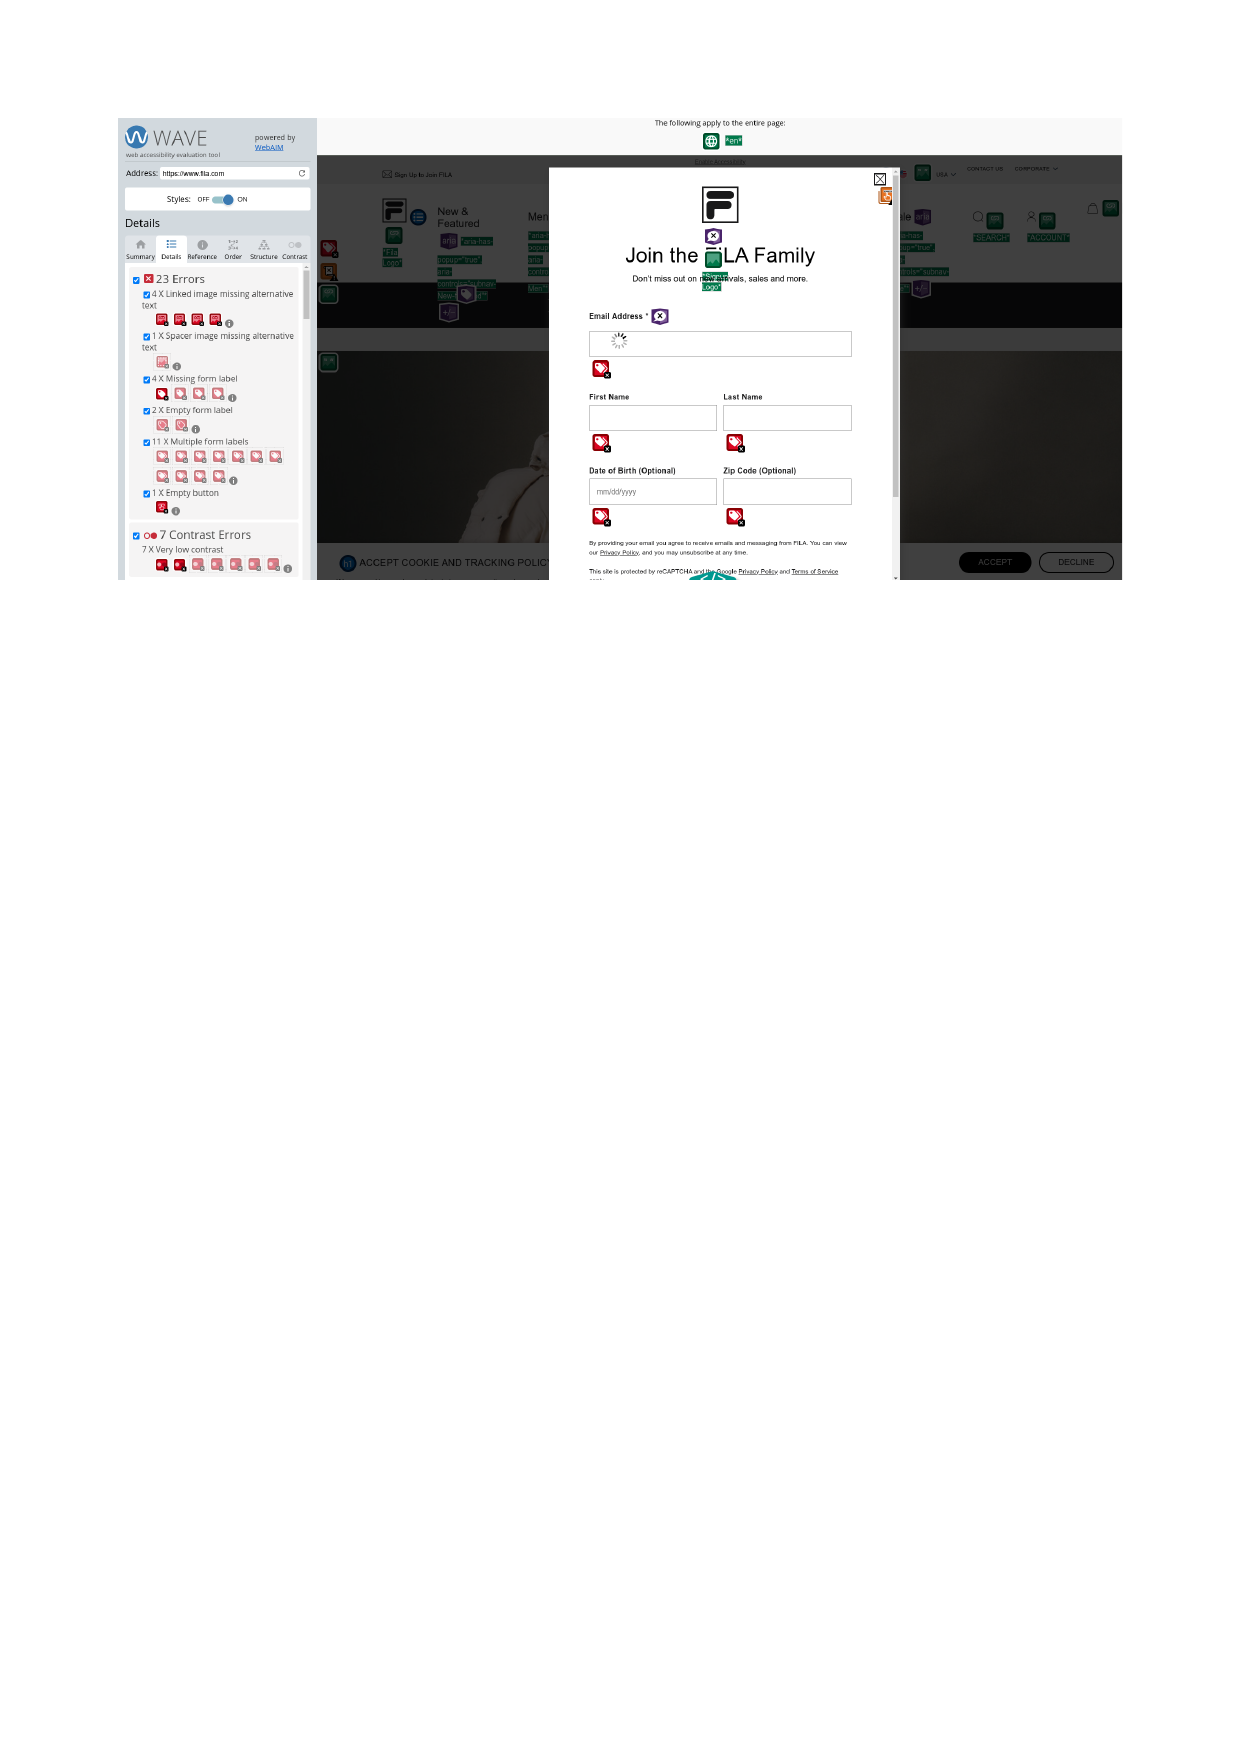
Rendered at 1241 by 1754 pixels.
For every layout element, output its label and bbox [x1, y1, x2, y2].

picture [118, 118, 1123, 580]
